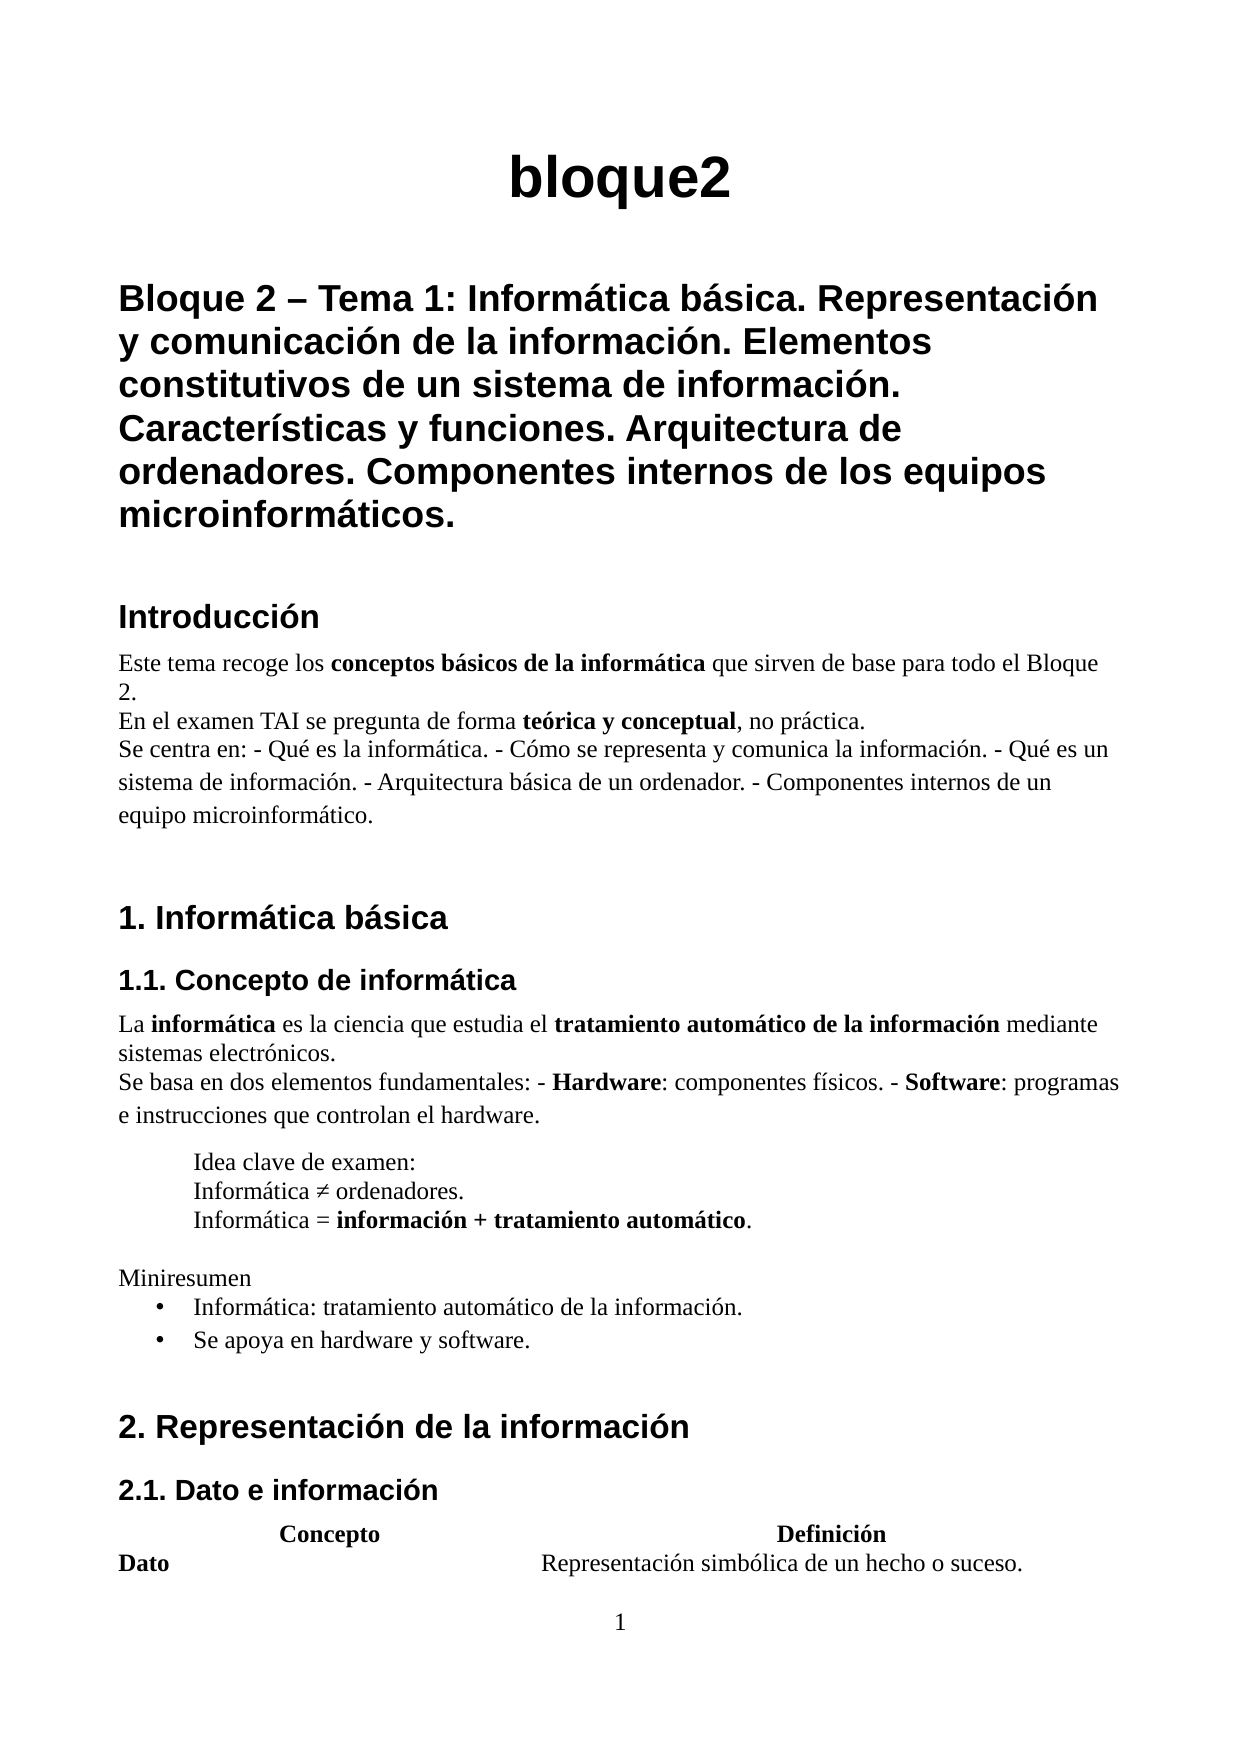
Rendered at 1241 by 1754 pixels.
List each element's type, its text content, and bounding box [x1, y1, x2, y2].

subtitle Introducción [118, 597, 1122, 636]
text Se basa en dos elementos fundamentales: - Hardware: componentes físicos. - Software: programas e instrucciones que controlan el hardware. [118, 1067, 1122, 1128]
title bloque2 [118, 143, 1122, 210]
text Idea clave de examen: Informática ≠ ordenadores. Informática = información + tratamiento automático. [193, 1147, 1122, 1234]
subtitle Miniresumen [118, 1263, 1122, 1292]
text Se centra en: - Qué es la informática. - Cómo se representa y comunica la información. - Qué es un sistema de información. - Arquitectura básica de un ordenador. - Componentes internos de un equipo microinformático. [118, 734, 1122, 829]
subtitle 2. Representación de la información [118, 1407, 1122, 1446]
table_header Concepto [118, 1519, 541, 1548]
text Este tema recoge los conceptos básicos de la informática que sirven de base para todo el Bloque 2. En el examen TAI se pregunta de forma teórica y conceptual, no práctica. [118, 648, 1122, 734]
list Se apoya en hardware y software. [156, 1325, 1122, 1354]
subtitle 2.1. Dato e información [118, 1473, 1122, 1507]
subtitle 1.1. Concepto de informática [118, 963, 1122, 997]
subtitle Bloque 2 – Tema 1: Informática básica. Representación y comunicación de la información. Elementos constitutivos de un sistema de información. Características y funciones. Arquitectura de ordenadores. Componentes internos de los equipos microinformáticos. [118, 276, 1122, 535]
table_header Definición [541, 1519, 1122, 1548]
list Informática: tratamiento automático de la información. [156, 1292, 1122, 1321]
table_cell Representación simbólica de un hecho o suceso. [541, 1548, 1122, 1577]
text La informática es la ciencia que estudia el tratamiento automático de la información mediante sistemas electrónicos. [118, 1009, 1122, 1067]
table_cell Dato [118, 1548, 541, 1577]
subtitle 1. Informática básica [118, 898, 1122, 936]
